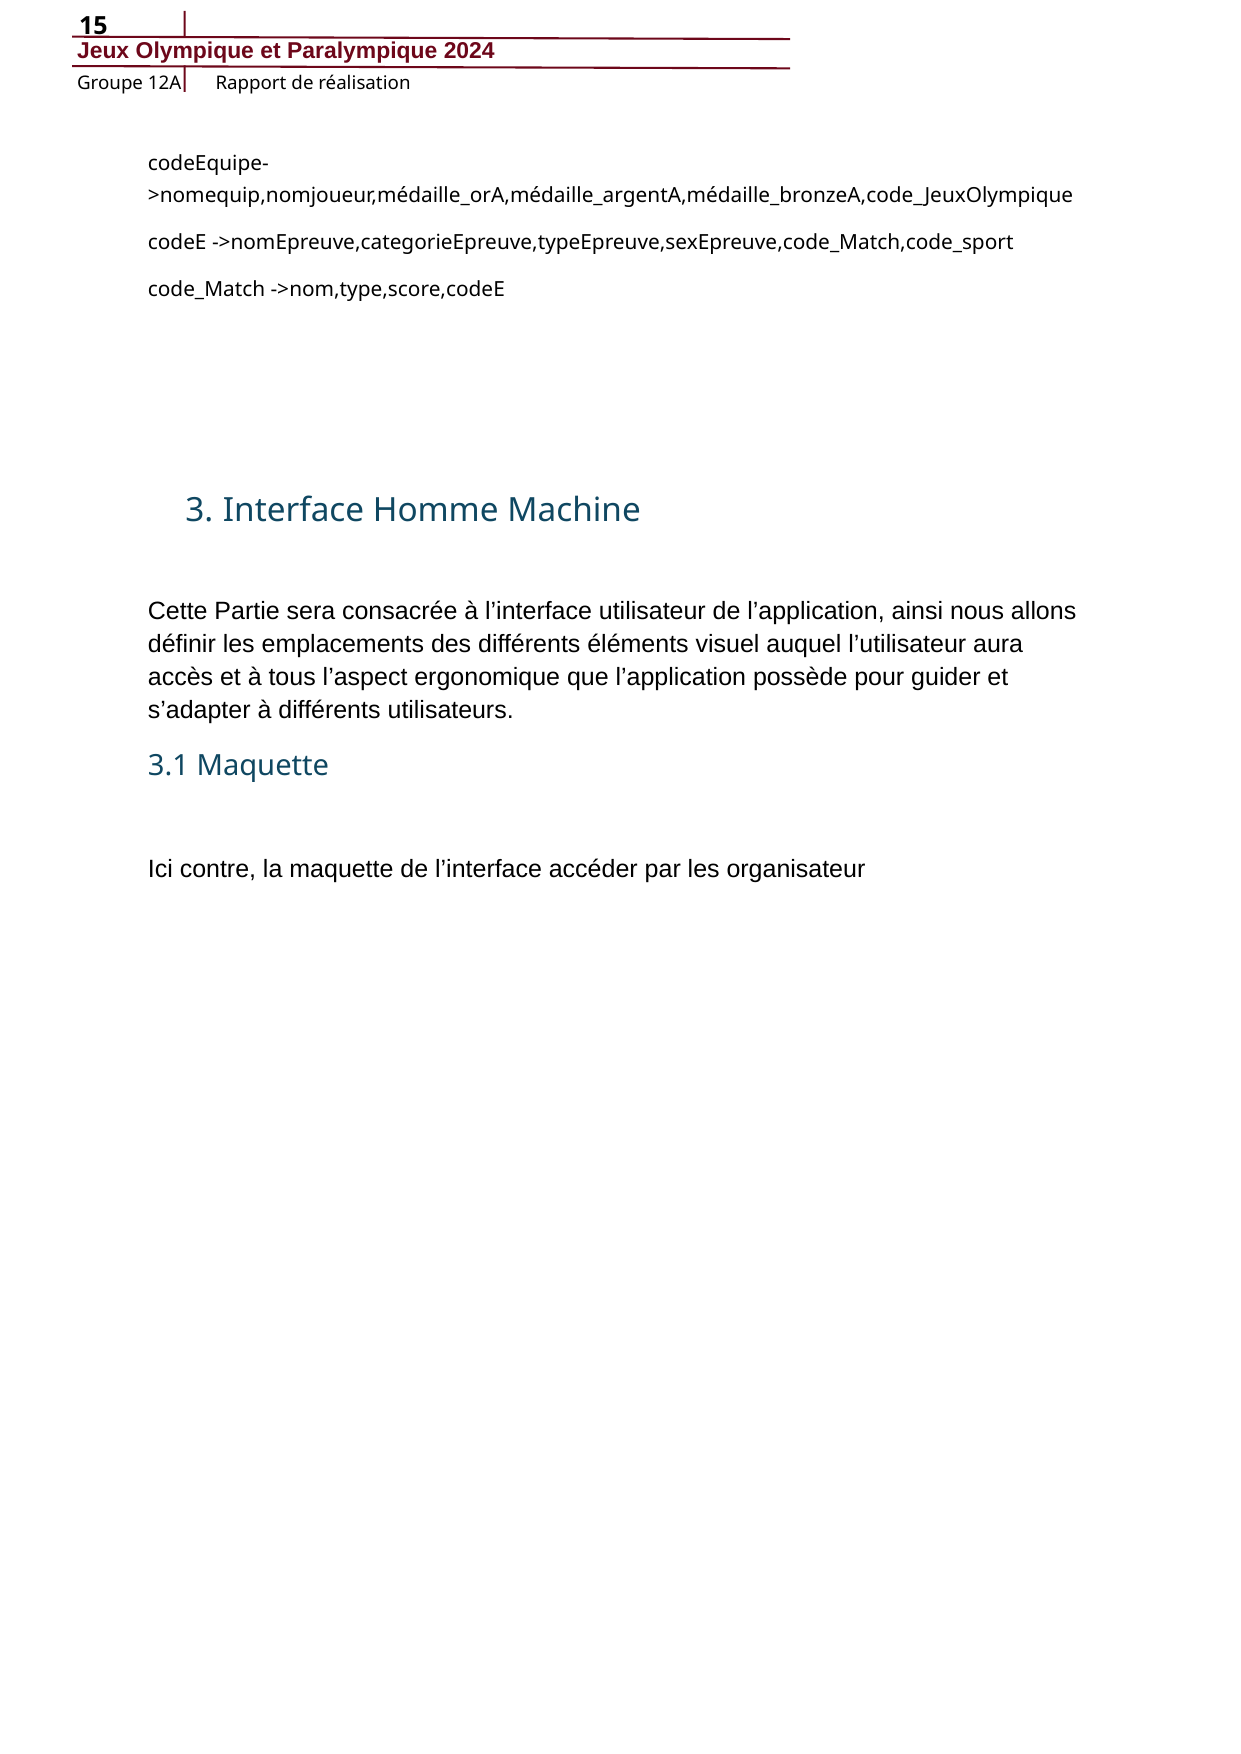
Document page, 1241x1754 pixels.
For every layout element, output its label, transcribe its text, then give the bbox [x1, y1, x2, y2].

text Ici contre, la maquette de l’interface accéder par les organisateur [148, 854, 1093, 883]
text codeE ->nomEpreuve,categorieEpreuve,typeEpreuve,sexEpreuve,code_Match,code_sport [148, 227, 1093, 256]
text codeEquipe->nomequip,nomjoueur,médaille_orA,médaille_argentA,médaille_bronzeA,code_JeuxOlympique [148, 148, 1093, 209]
text code_Match ->nom,type,score,codeE [148, 274, 1093, 303]
subtitle Interface Homme Machine [185, 486, 1093, 531]
text Cette Partie sera consacrée à l’interface utilisateur de l’application, ainsi nous allons définir les emplacements des différents éléments visuel auquel l’utilisateur aura accès et à tous l’aspect ergonomique que l’application possède pour guider et s’adapter à différents utilisateurs. [148, 596, 1093, 723]
subtitle 3.1 Maquette [148, 744, 1093, 784]
